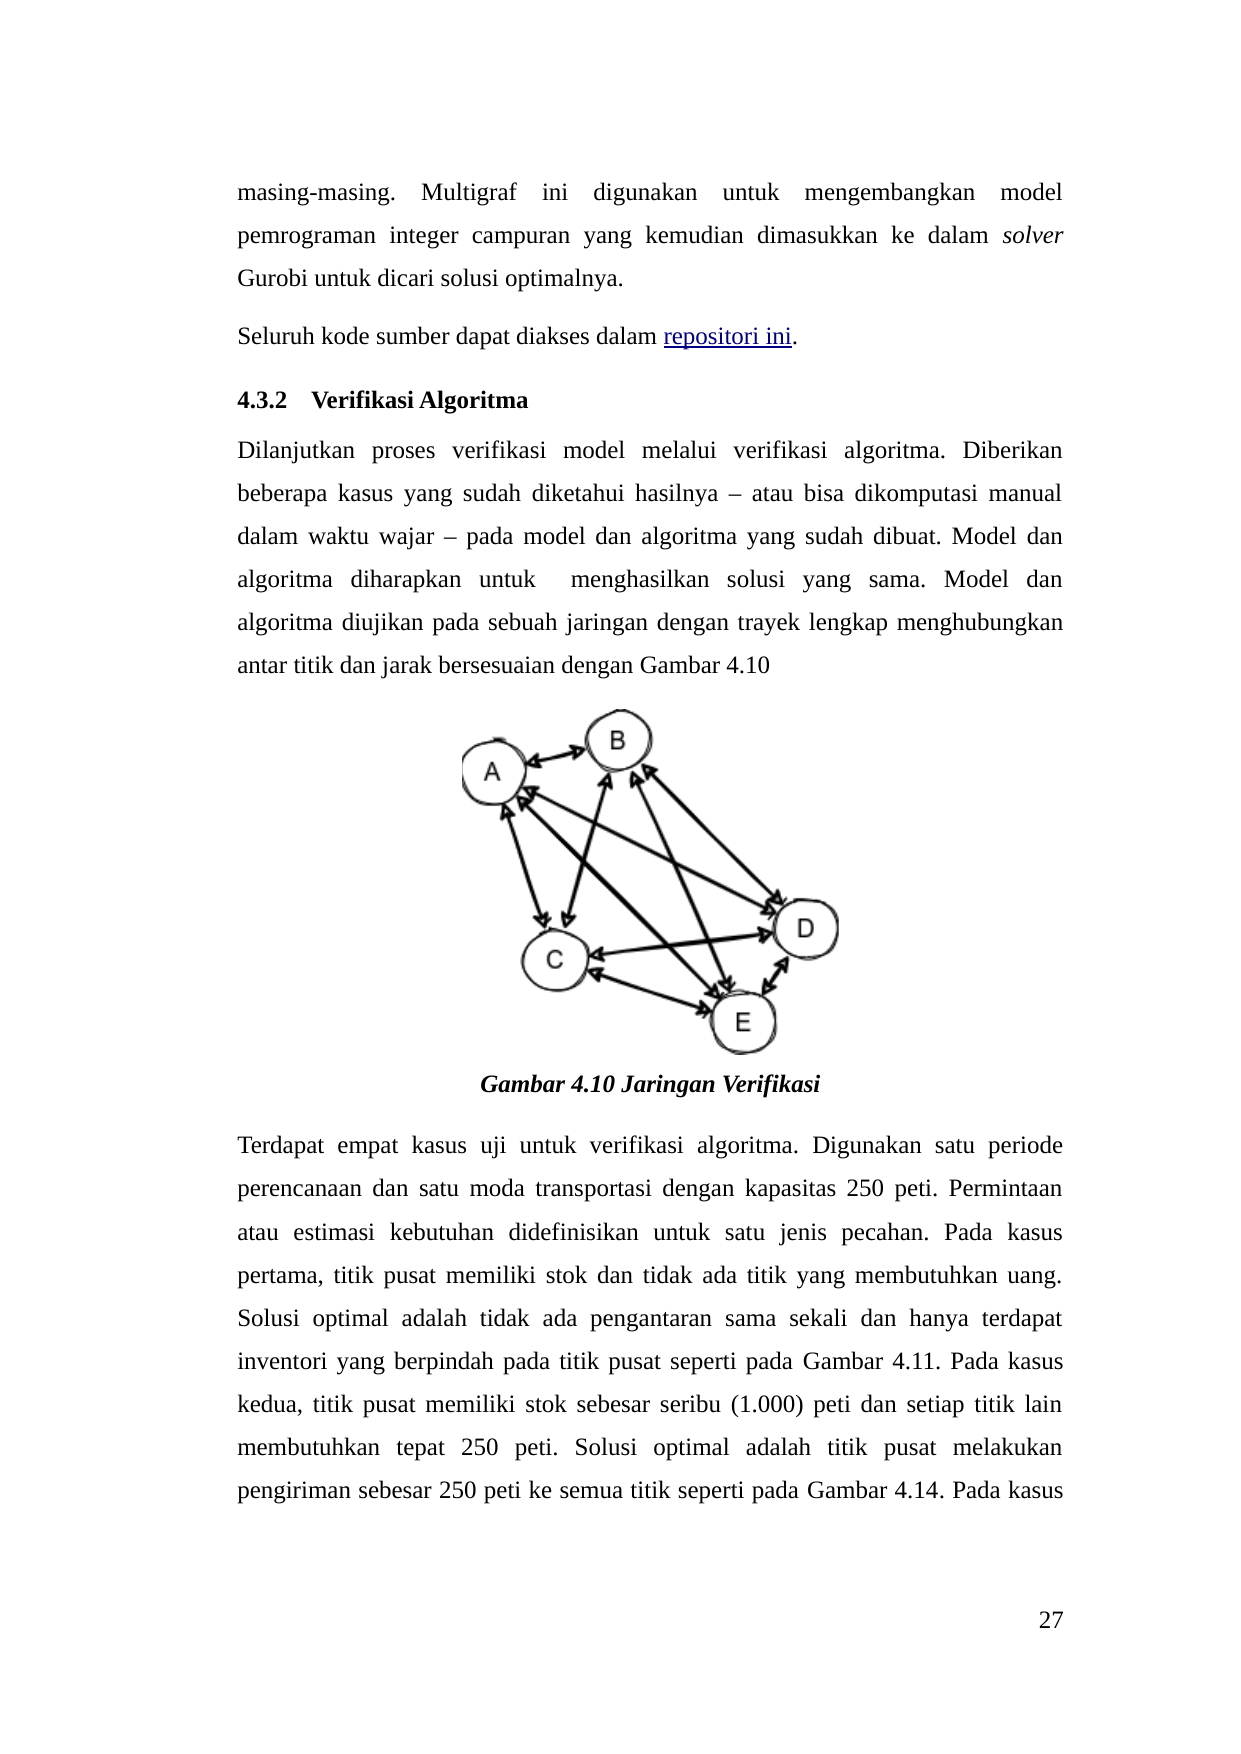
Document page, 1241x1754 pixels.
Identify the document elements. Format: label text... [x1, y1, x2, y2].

subtitle Verifikasi Algoritma [237, 386, 1063, 414]
text masing-masing. Multigraf ini digunakan untuk mengembangkan model pemrograman integer campuran yang kemudian dimasukkan ke dalam solver Gurobi untuk dicari solusi optimalnya. [237, 177, 1063, 292]
text Terdapat empat kasus uji untuk verifikasi algoritma. Digunakan satu periode perencanaan dan satu moda transportasi dengan kapasitas 250 peti. Permintaan atau estimasi kebutuhan didefinisikan untuk satu jenis pecahan. Pada kasus pertama, titik pusat memiliki stok dan tidak ada titik yang membutuhkan uang. Solusi optimal adalah tidak ada pengantaran sama sekali dan hanya terdapat inventori yang berpindah pada titik pusat seperti pada Gambar 4.11. Pada kasus kedua, titik pusat memiliki stok sebesar seribu (1.000) peti dan setiap titik lain membutuhkan tepat 250 peti. Solusi optimal adalah titik pusat melakukan pengiriman sebesar 250 peti ke semua titik seperti pada Gambar 4.14. Pada kasus [237, 708, 1063, 1504]
text Dilanjutkan proses verifikasi model melalui verifikasi algoritma. Diberikan beberapa kasus yang sudah diketahui hasilnya – atau bisa dikomputasi manual dalam waktu wajar – pada model dan algoritma yang sudah dibuat. Model dan algoritma diharapkan untuk menghasilkan solusi yang sama. Model dan algoritma diujikan pada sebuah jaringan dengan trayek lengkap menghubungkan antar titik dan jarak bersesuaian dengan Gambar 4.10 [237, 435, 1063, 679]
text Seluruh kode sumber dapat diakses dalam repositori ini. [237, 321, 1063, 350]
text Gambar 4.10 Jaringan Verifikasi [462, 1055, 838, 1098]
picture [462, 709, 839, 1055]
